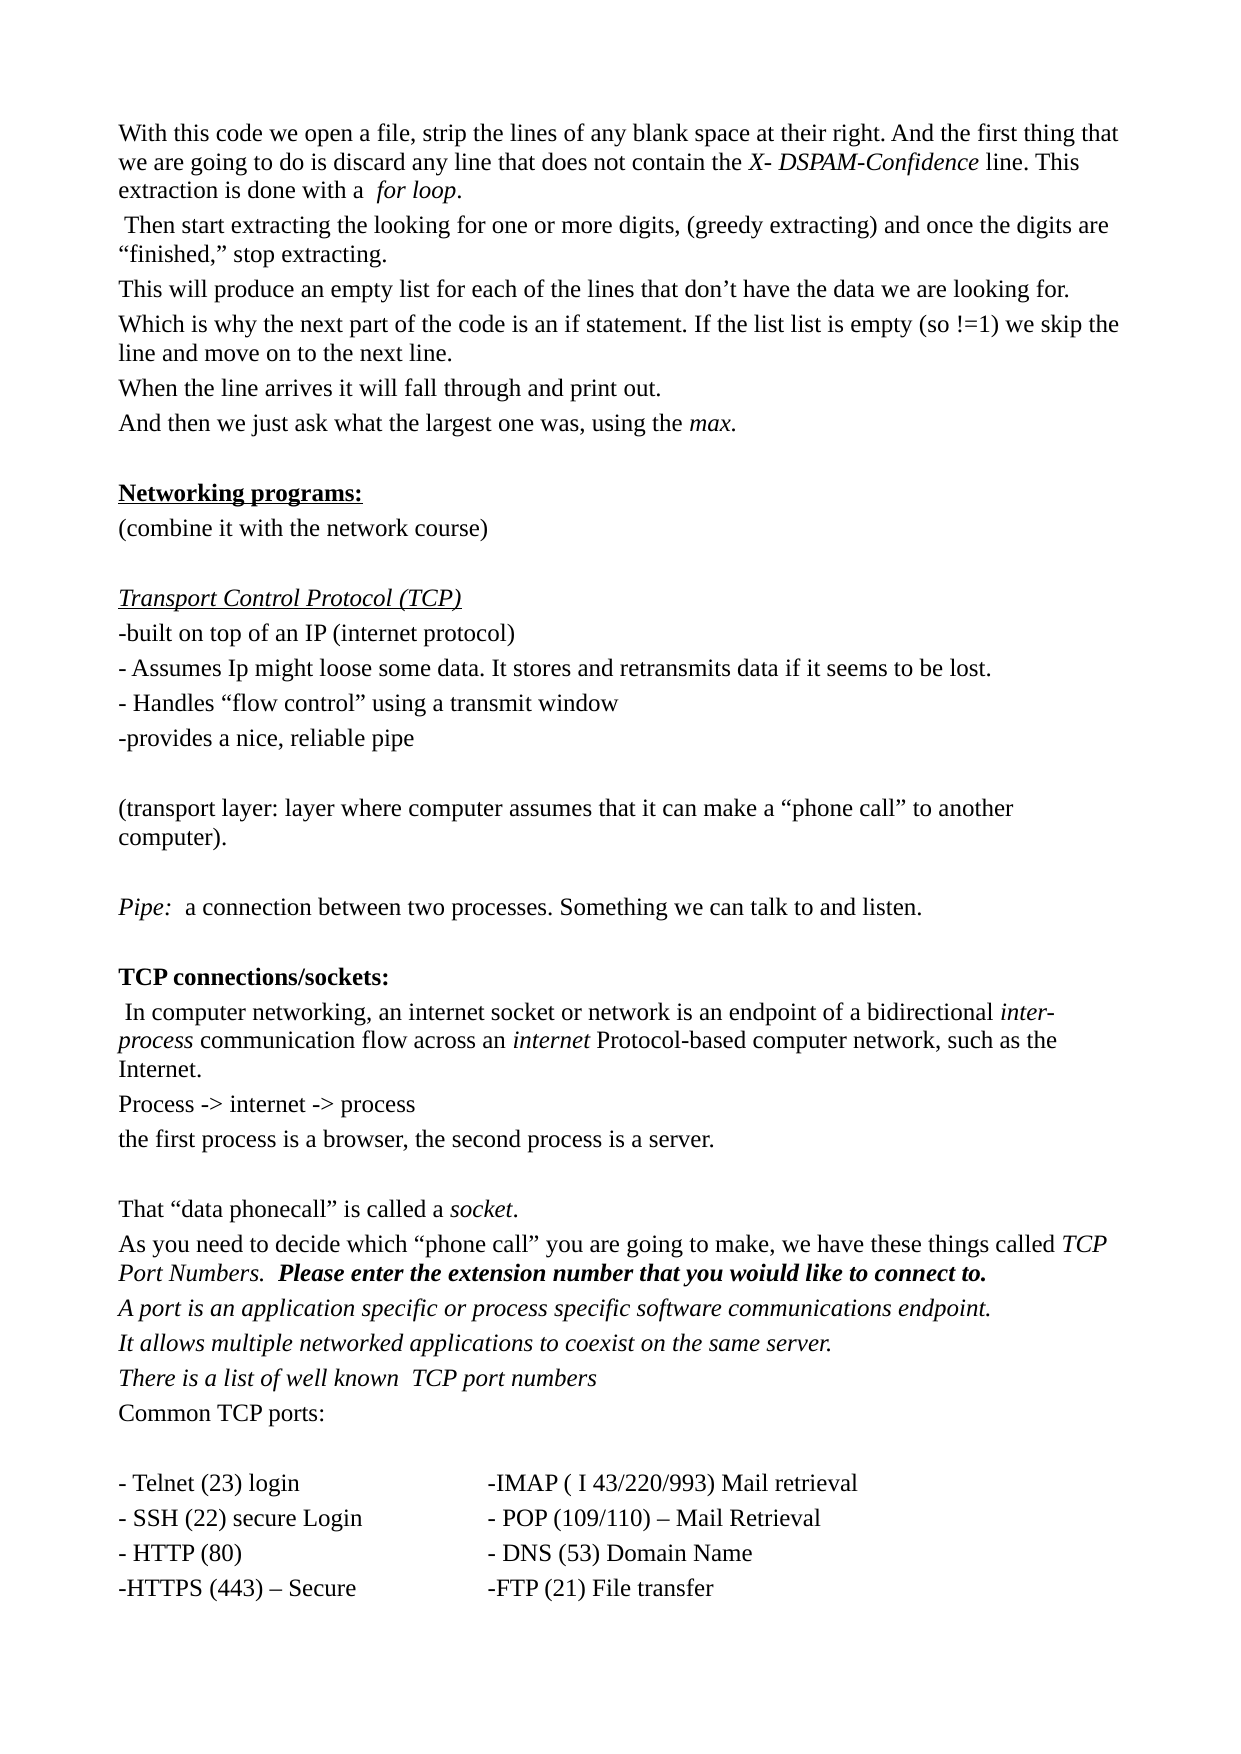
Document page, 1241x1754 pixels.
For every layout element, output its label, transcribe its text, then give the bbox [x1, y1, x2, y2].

text -built on top of an IP (internet protocol) [118, 618, 1122, 647]
text the first process is a browser, the second process is a server. [118, 1124, 1122, 1153]
text Process -> internet -> process [118, 1089, 1122, 1118]
text Pipe: a connection between two processes. Something we can talk to and listen. [118, 892, 1122, 921]
text There is a list of well known TCP port numbers [118, 1363, 1122, 1392]
text As you need to decide which “phone call” you are going to make, we have these things called TCP Port Numbers. Please enter the extension number that you woiuld like to connect to. [118, 1229, 1122, 1287]
text Then start extracting the looking for one or more digits, (greedy extracting) and once the digits are “finished,” stop extracting. [118, 211, 1122, 268]
text - Assumes Ip might loose some data. It stores and retransmits data if it seems to be lost. [118, 653, 1122, 682]
text - Handles “flow control” using a transmit window [118, 688, 1122, 717]
text This will produce an empty list for each of the lines that don’t have the data we are looking for. [118, 274, 1122, 303]
text When the line arrives it will fall through and print out. [118, 373, 1122, 402]
text - Telnet (23) login -IMAP ( I 43/220/993) Mail retrieval [118, 1468, 1122, 1497]
text TCP connections/sockets: [118, 962, 1122, 991]
text -HTTPS (443) – Secure -FTP (21) File transfer [118, 1573, 1122, 1602]
text Common TCP ports: [118, 1398, 1122, 1427]
text In computer networking, an internet socket or network is an endpoint of a bidirectional inter-process communication flow across an internet Protocol-based computer network, such as the Internet. [118, 997, 1122, 1083]
text Networking programs: [118, 478, 1122, 507]
text (combine it with the network course) [118, 513, 1122, 542]
text A port is an application specific or process specific software communications endpoint. [118, 1293, 1122, 1322]
text - SSH (22) secure Login - POP (109/110) – Mail Retrieval [118, 1503, 1122, 1532]
text - HTTP (80) - DNS (53) Domain Name [118, 1538, 1122, 1567]
text With this code we open a file, strip the lines of any blank space at their right. And the first thing that we are going to do is discard any line that does not contain the X- DSPAM-Confidence line. This extraction is done with a for loop. [118, 118, 1122, 204]
text -provides a nice, reliable pipe [118, 723, 1122, 752]
text And then we just ask what the largest one was, using the max. [118, 408, 1122, 437]
text That “data phonecall” is called a socket. [118, 1194, 1122, 1223]
text Which is why the next part of the code is an if statement. If the list list is empty (so !=1) we skip the line and move on to the next line. [118, 309, 1122, 367]
text (transport layer: layer where computer assumes that it can make a “phone call” to another computer). [118, 793, 1122, 851]
text Transport Control Protocol (TCP) [118, 583, 1122, 612]
text It allows multiple networked applications to coexist on the same server. [118, 1328, 1122, 1357]
